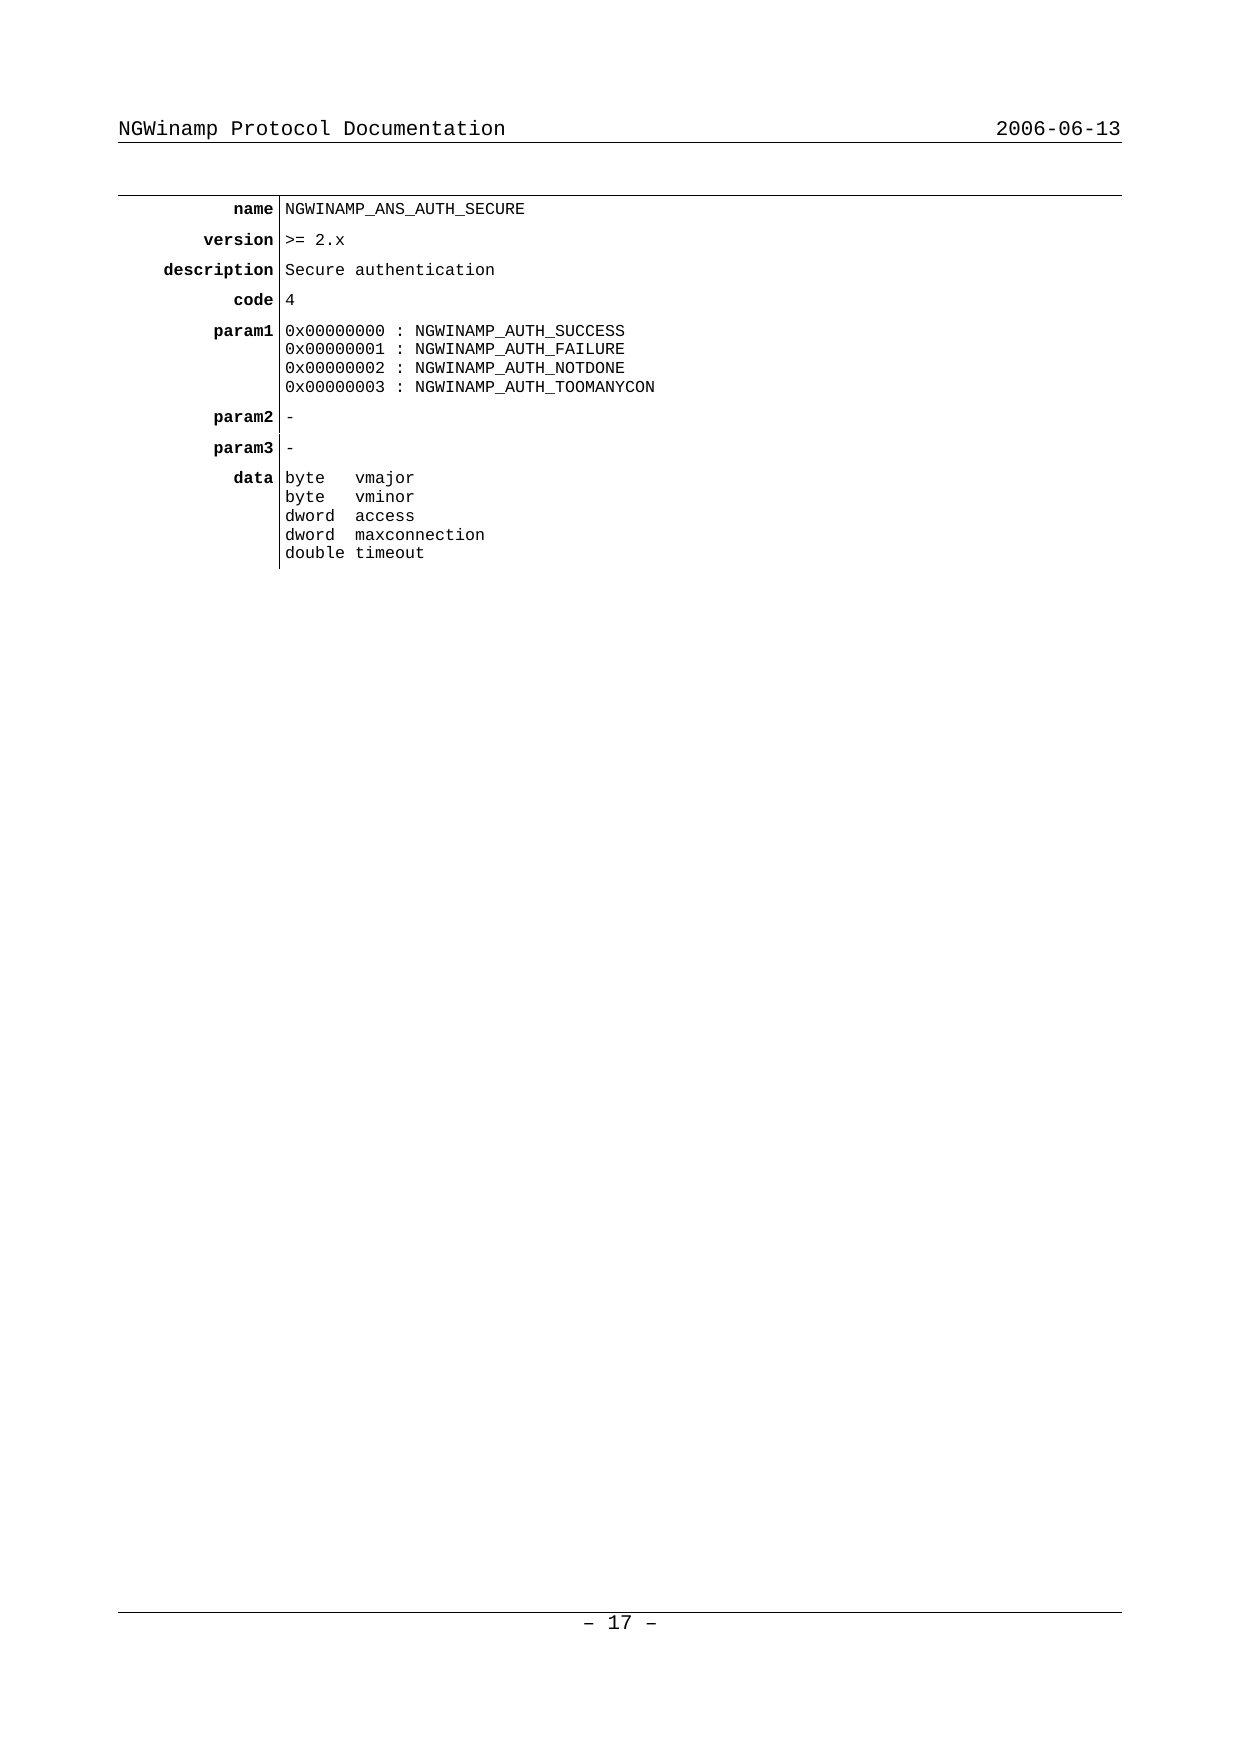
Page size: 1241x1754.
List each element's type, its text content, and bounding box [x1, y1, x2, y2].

table_cell Secure authentication [280, 256, 1122, 286]
table_cell >= 2.x [280, 225, 1122, 256]
table_cell code [118, 286, 279, 316]
table_cell param2 [118, 403, 279, 433]
table_cell data [118, 464, 279, 569]
table_cell - [280, 403, 1122, 433]
table_cell param3 [118, 434, 279, 464]
table_header name [118, 196, 279, 225]
table_cell 0x00000000 : NGWINAMP_AUTH_SUCCESS 0x00000001 : NGWINAMP_AUTH_FAILURE 0x00000002 : NGWINAMP_AUTH_NOTDONE 0x00000003 : NGWINAMP_AUTH_TOOMANYCON [280, 316, 1122, 403]
table_cell param1 [118, 316, 279, 403]
table_cell 4 [280, 286, 1122, 316]
table_cell - [280, 434, 1122, 464]
table_cell description [118, 256, 279, 286]
table_header NGWINAMP_ANS_AUTH_SECURE [280, 196, 1122, 225]
table_cell byte vmajor byte vminor dword access dword maxconnection double timeout [280, 464, 1122, 569]
table_cell version [118, 225, 279, 256]
